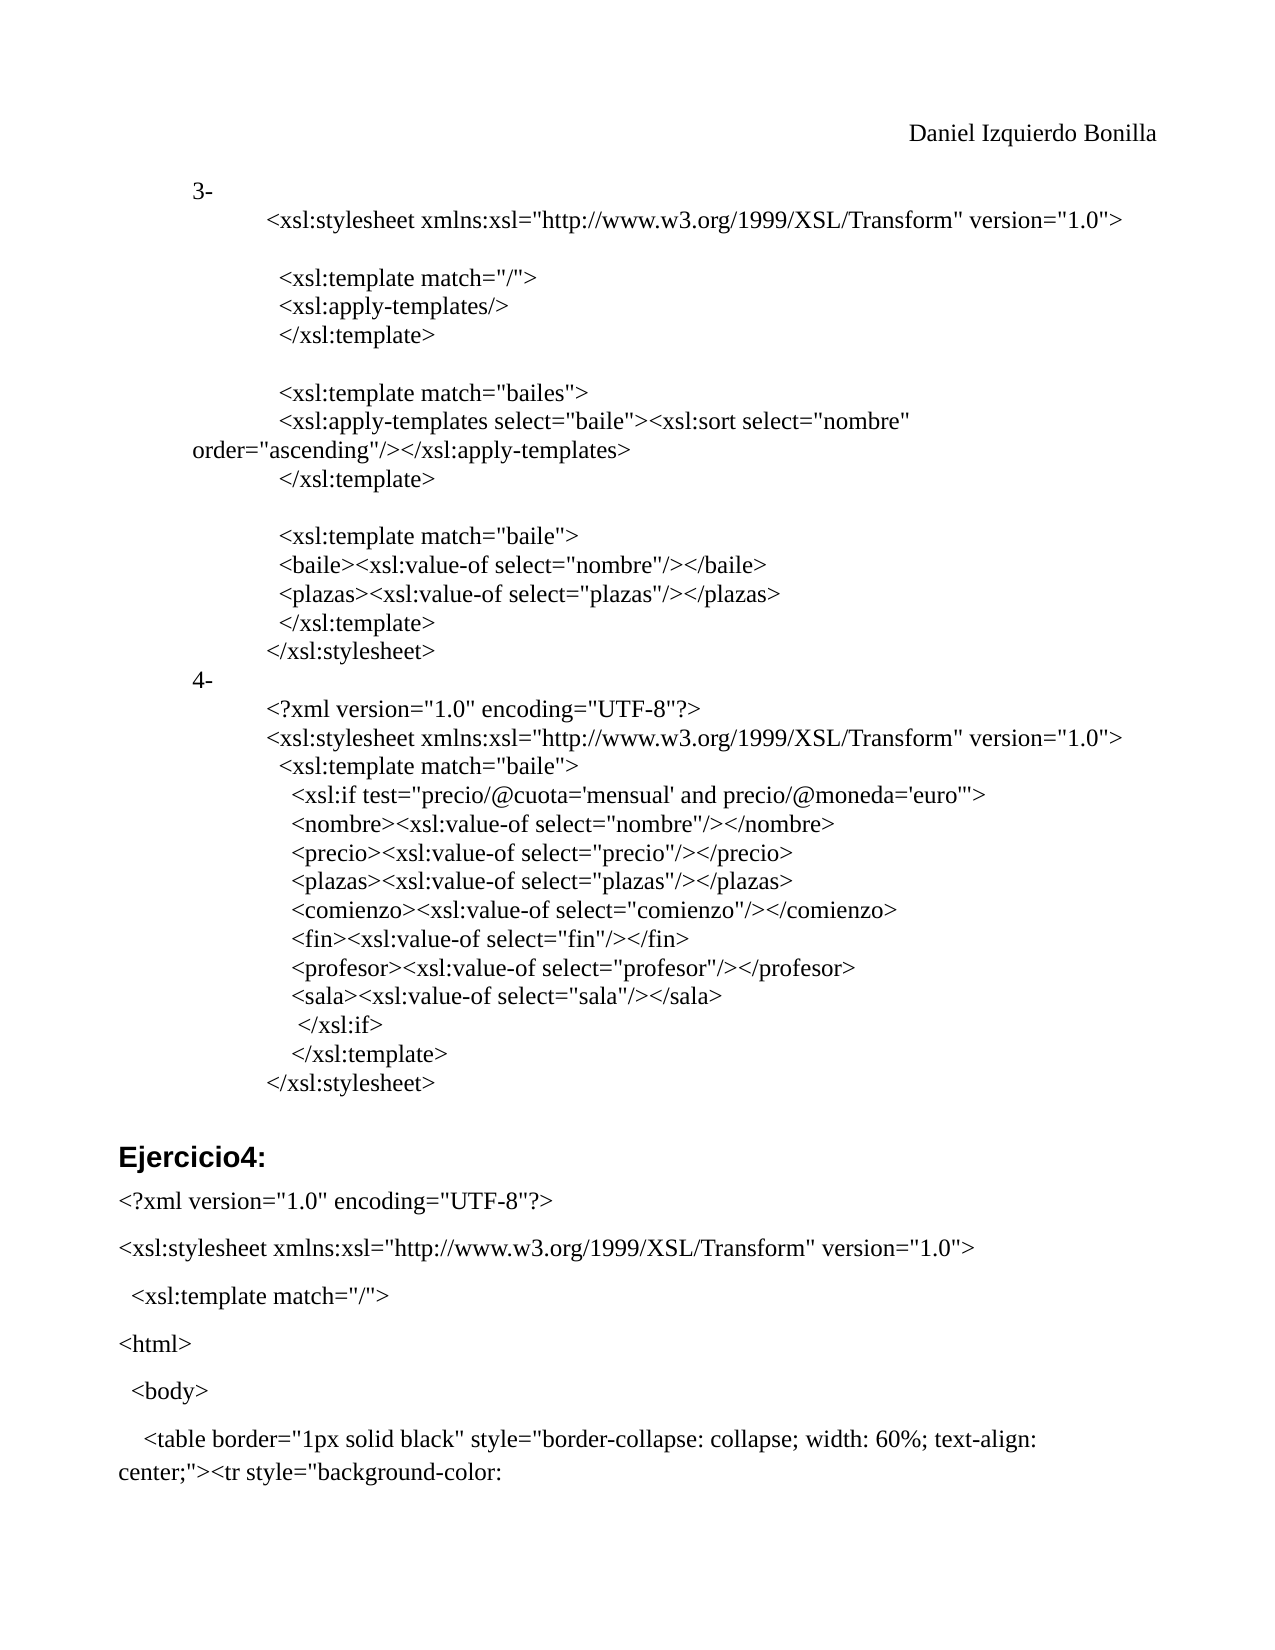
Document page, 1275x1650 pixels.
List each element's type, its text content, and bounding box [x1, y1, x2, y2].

text <xsl:template match="/"> [118, 263, 1157, 291]
text <xsl:stylesheet xmlns:xsl="http://www.w3.org/1999/XSL/Transform" version="1.0"> [118, 723, 1157, 751]
text <xsl:template match="baile"> [118, 521, 1157, 550]
text <xsl:template match="/"> [118, 1281, 1157, 1310]
text </xsl:if> [118, 1010, 1157, 1039]
subtitle Ejercicio4: [118, 1140, 1157, 1173]
text </xsl:template> [118, 608, 1157, 636]
text </xsl:template> [118, 464, 1157, 493]
text <plazas><xsl:value-of select="plazas"/></plazas> [118, 866, 1157, 895]
text <profesor><xsl:value-of select="profesor"/></profesor> [118, 953, 1157, 981]
text </xsl:stylesheet> [118, 1068, 1157, 1096]
text <sala><xsl:value-of select="sala"/></sala> [118, 981, 1157, 1010]
text <xsl:apply-templates/> [118, 291, 1157, 320]
text </xsl:template> [118, 1039, 1157, 1068]
text </xsl:stylesheet> [118, 636, 1157, 665]
text <plazas><xsl:value-of select="plazas"/></plazas> [118, 579, 1157, 608]
text <xsl:template match="baile"> [118, 751, 1157, 780]
text <comienzo><xsl:value-of select="comienzo"/></comienzo> [118, 895, 1157, 924]
text <body> [118, 1376, 1157, 1405]
text 3- [118, 176, 1157, 205]
text <xsl:if test="precio/@cuota='mensual' and precio/@moneda='euro'"> [118, 780, 1157, 809]
text 4- [118, 665, 1157, 694]
text </xsl:template> [118, 320, 1157, 349]
text <html> [118, 1329, 1157, 1357]
text <table border="1px solid black" style="border-collapse: collapse; width: 60%; text-align: center;"><tr style="background-color: [118, 1424, 1157, 1486]
text <baile><xsl:value-of select="nombre"/></baile> [118, 550, 1157, 579]
text <xsl:apply-templates select="baile"><xsl:sort select="nombre" order="ascending"/></xsl:apply-templates> [118, 406, 1157, 464]
text <xsl:stylesheet xmlns:xsl="http://www.w3.org/1999/XSL/Transform" version="1.0"> [118, 1233, 1157, 1262]
text <xsl:stylesheet xmlns:xsl="http://www.w3.org/1999/XSL/Transform" version="1.0"> [118, 205, 1157, 234]
text <fin><xsl:value-of select="fin"/></fin> [118, 924, 1157, 953]
text <?xml version="1.0" encoding="UTF-8"?> [118, 694, 1157, 723]
text <xsl:template match="bailes"> [118, 378, 1157, 406]
text <nombre><xsl:value-of select="nombre"/></nombre> [118, 809, 1157, 838]
text <precio><xsl:value-of select="precio"/></precio> [118, 838, 1157, 866]
text <?xml version="1.0" encoding="UTF-8"?> [118, 1186, 1157, 1215]
